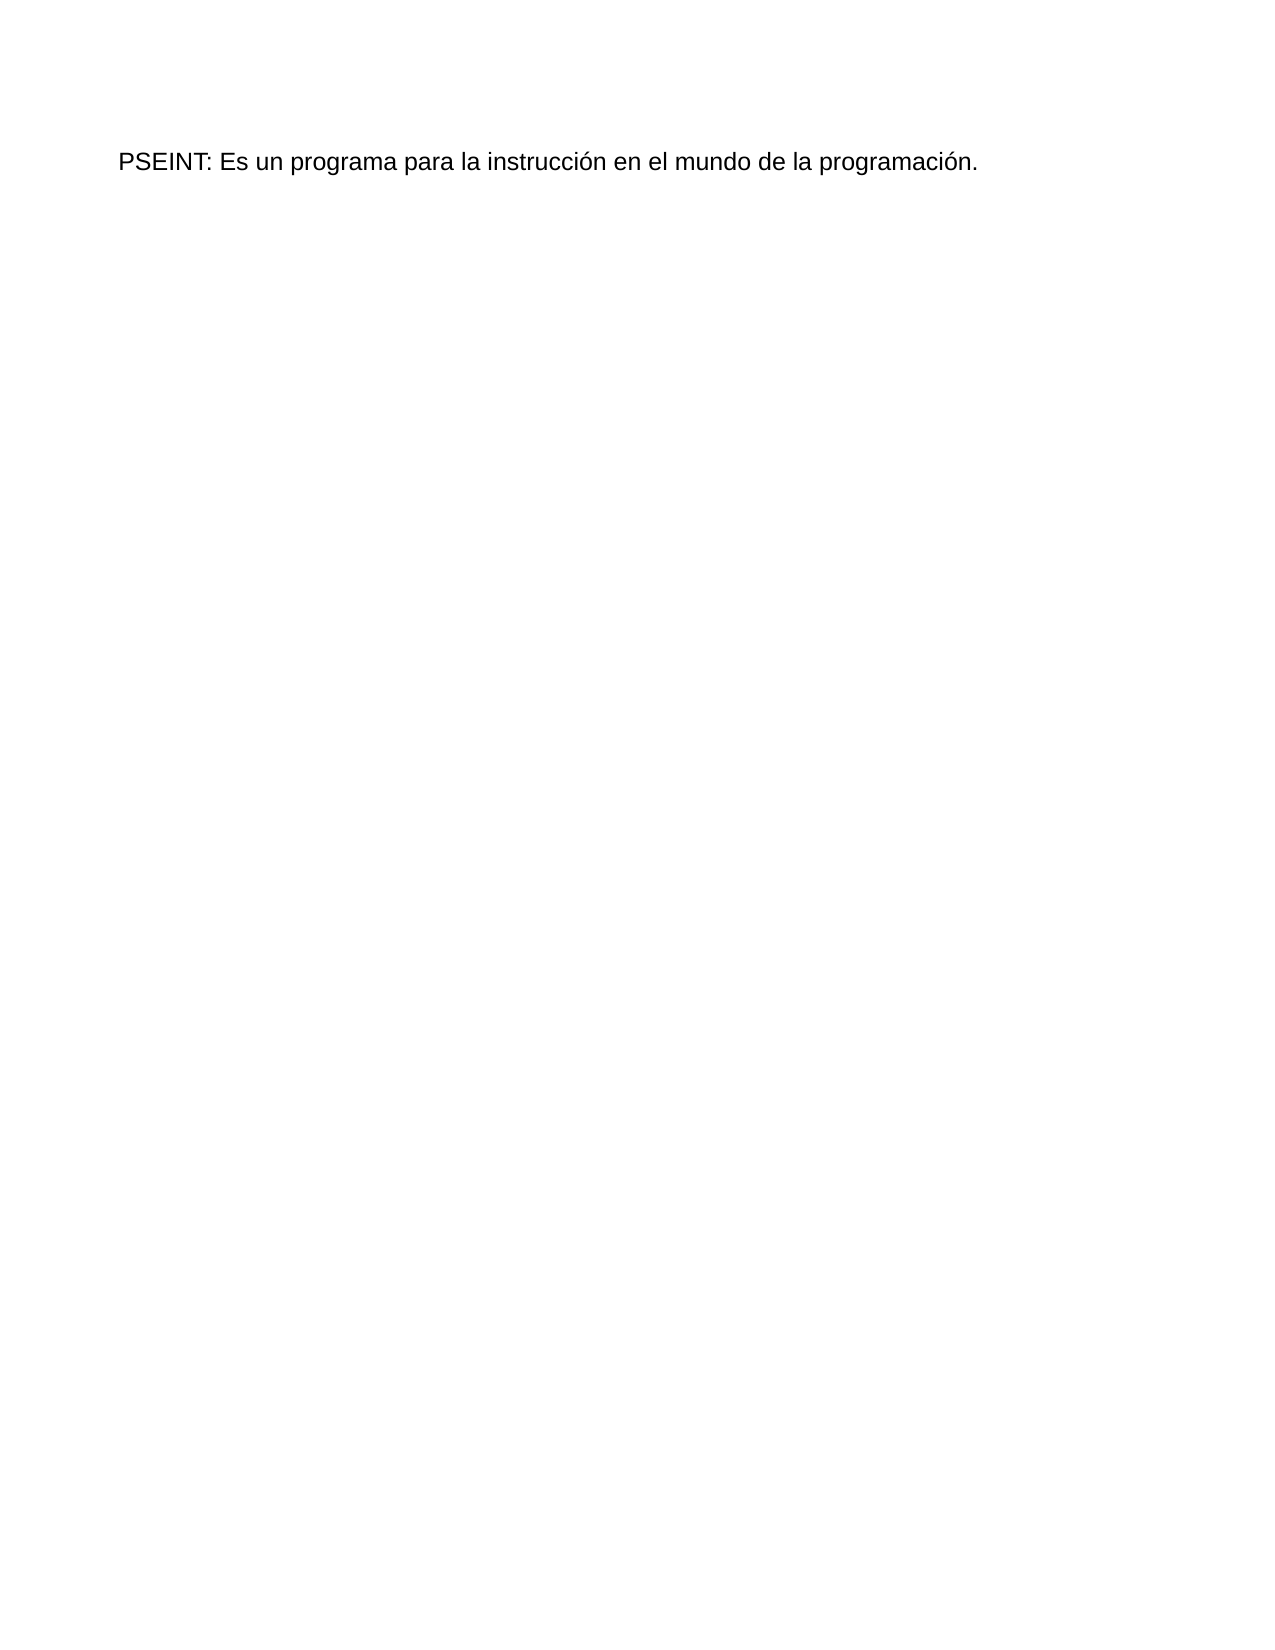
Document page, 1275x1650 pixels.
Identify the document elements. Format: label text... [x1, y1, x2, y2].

text PSEINT: Es un programa para la instrucción en el mundo de la programación. [118, 147, 1157, 176]
